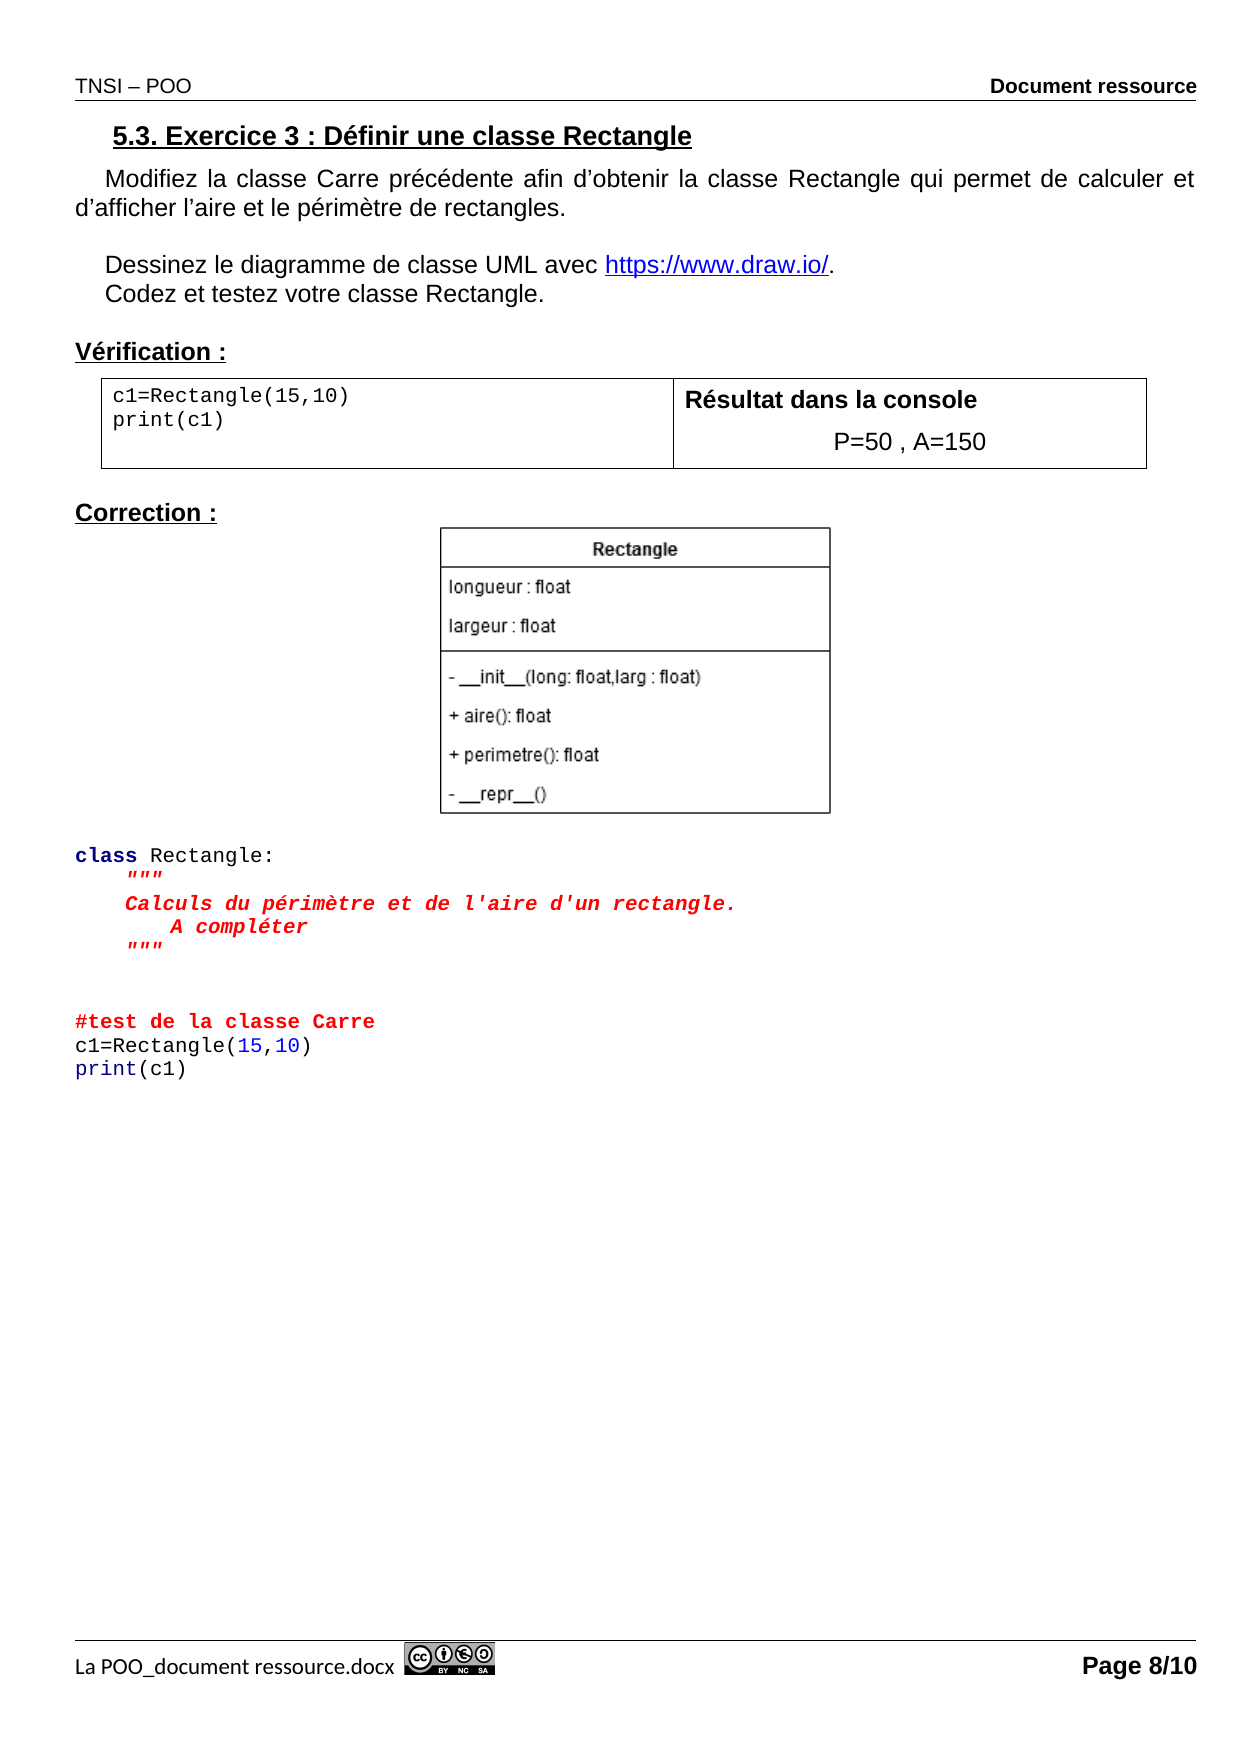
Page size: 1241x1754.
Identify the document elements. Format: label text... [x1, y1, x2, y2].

text Correction : [75, 497, 1196, 526]
picture [404, 1642, 495, 1675]
text class Rectangle: """ Calculs du périmètre et de l'aire d'un rectangle. [75, 845, 1196, 916]
text A compléter """ [75, 916, 1196, 987]
text Dessinez le diagramme de classe UML avec https://www.draw.io/. [75, 250, 1196, 279]
text Codez et testez votre classe Rectangle. [75, 279, 1196, 308]
table_header c1=Rectangle(15,10) print(c1) [102, 379, 673, 468]
table_header Résultat dans la console P=50 , A=150 [674, 379, 1146, 468]
text #test de la classe Carre c1=Rectangle(15,10) print(c1) [75, 1011, 1196, 1082]
text Modifiez la classe Carre précédente afin d’obtenir la classe Rectangle qui permet de calculer et d’afficher l’aire et le périmètre de rectangles. [75, 164, 1196, 221]
text Vérification : [75, 337, 1196, 365]
picture [440, 526, 834, 817]
list Exercice 3 : Définir une classe Rectangle [112, 120, 1196, 151]
